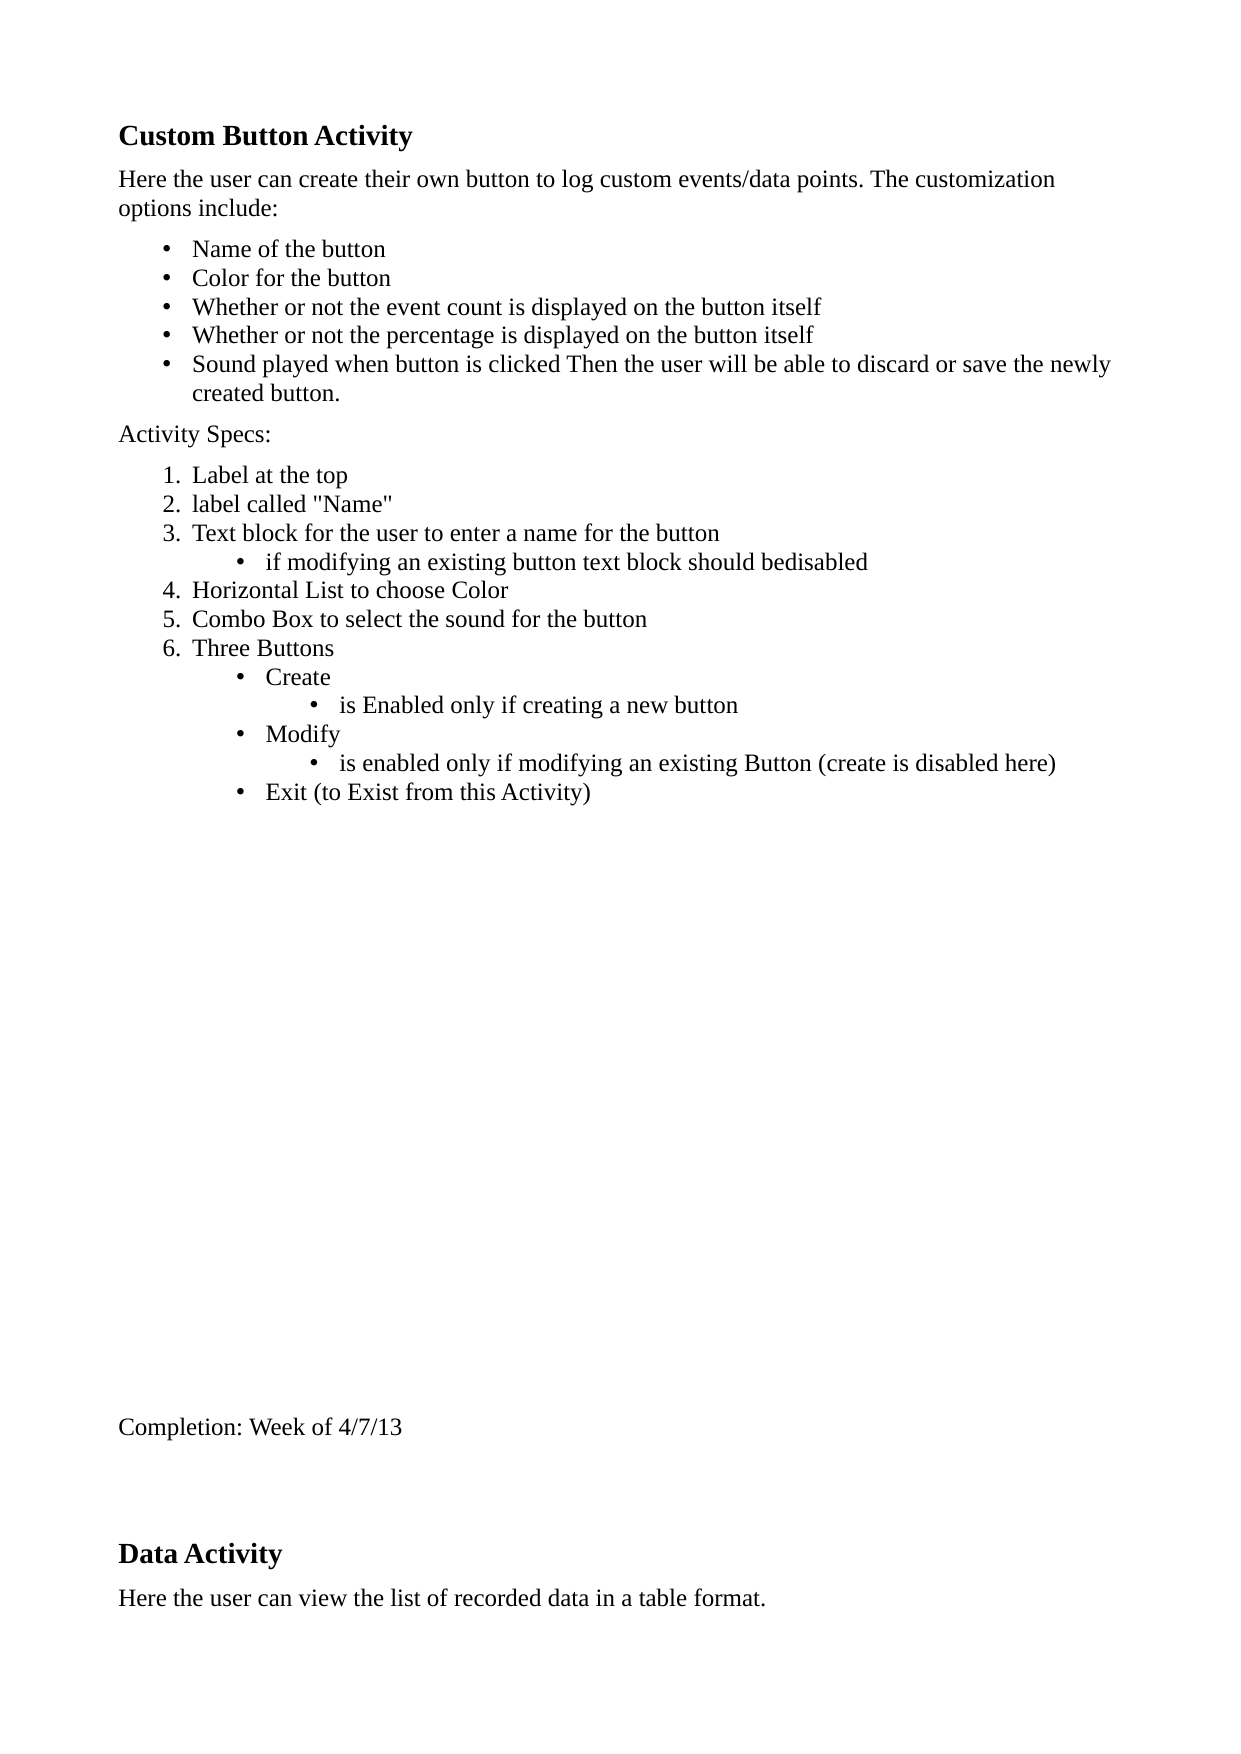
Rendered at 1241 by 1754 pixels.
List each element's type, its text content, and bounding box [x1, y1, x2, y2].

list if modifying an existing button text block should bedisabled [236, 547, 1122, 575]
list Create [236, 662, 1122, 690]
text Here the user can create their own button to log custom events/data points. The customization options include: [118, 164, 1122, 222]
text Here the user can view the list of recorded data in a table format. [118, 1583, 1122, 1611]
list Exit (to Exist from this Activity) [236, 777, 1122, 805]
list Name of the button [162, 234, 1122, 263]
list Color for the button [162, 263, 1122, 292]
list Whether or not the event count is displayed on the button itself [162, 292, 1122, 320]
list Combo Box to select the sound for the button [162, 604, 1122, 633]
list Text block for the user to enter a name for the button [162, 518, 1122, 547]
list Three Buttons [162, 633, 1122, 662]
subtitle Data Activity [118, 1537, 1122, 1570]
text Completion: Week of 4/7/13 [118, 1412, 1122, 1441]
list Modify [236, 719, 1122, 748]
list Label at the top [162, 460, 1122, 489]
list Horizontal List to choose Color [162, 575, 1122, 604]
list Whether or not the percentage is displayed on the button itself [162, 320, 1122, 349]
list is enabled only if modifying an existing Button (create is disabled here) [309, 748, 1122, 777]
list is Enabled only if creating a new button [309, 690, 1122, 719]
list label called "Name" [162, 489, 1122, 518]
text Activity Specs: [118, 419, 1122, 448]
list Sound played when button is clicked Then the user will be able to discard or save the newly created button. [162, 349, 1122, 407]
subtitle Custom Button Activity [118, 118, 1122, 152]
